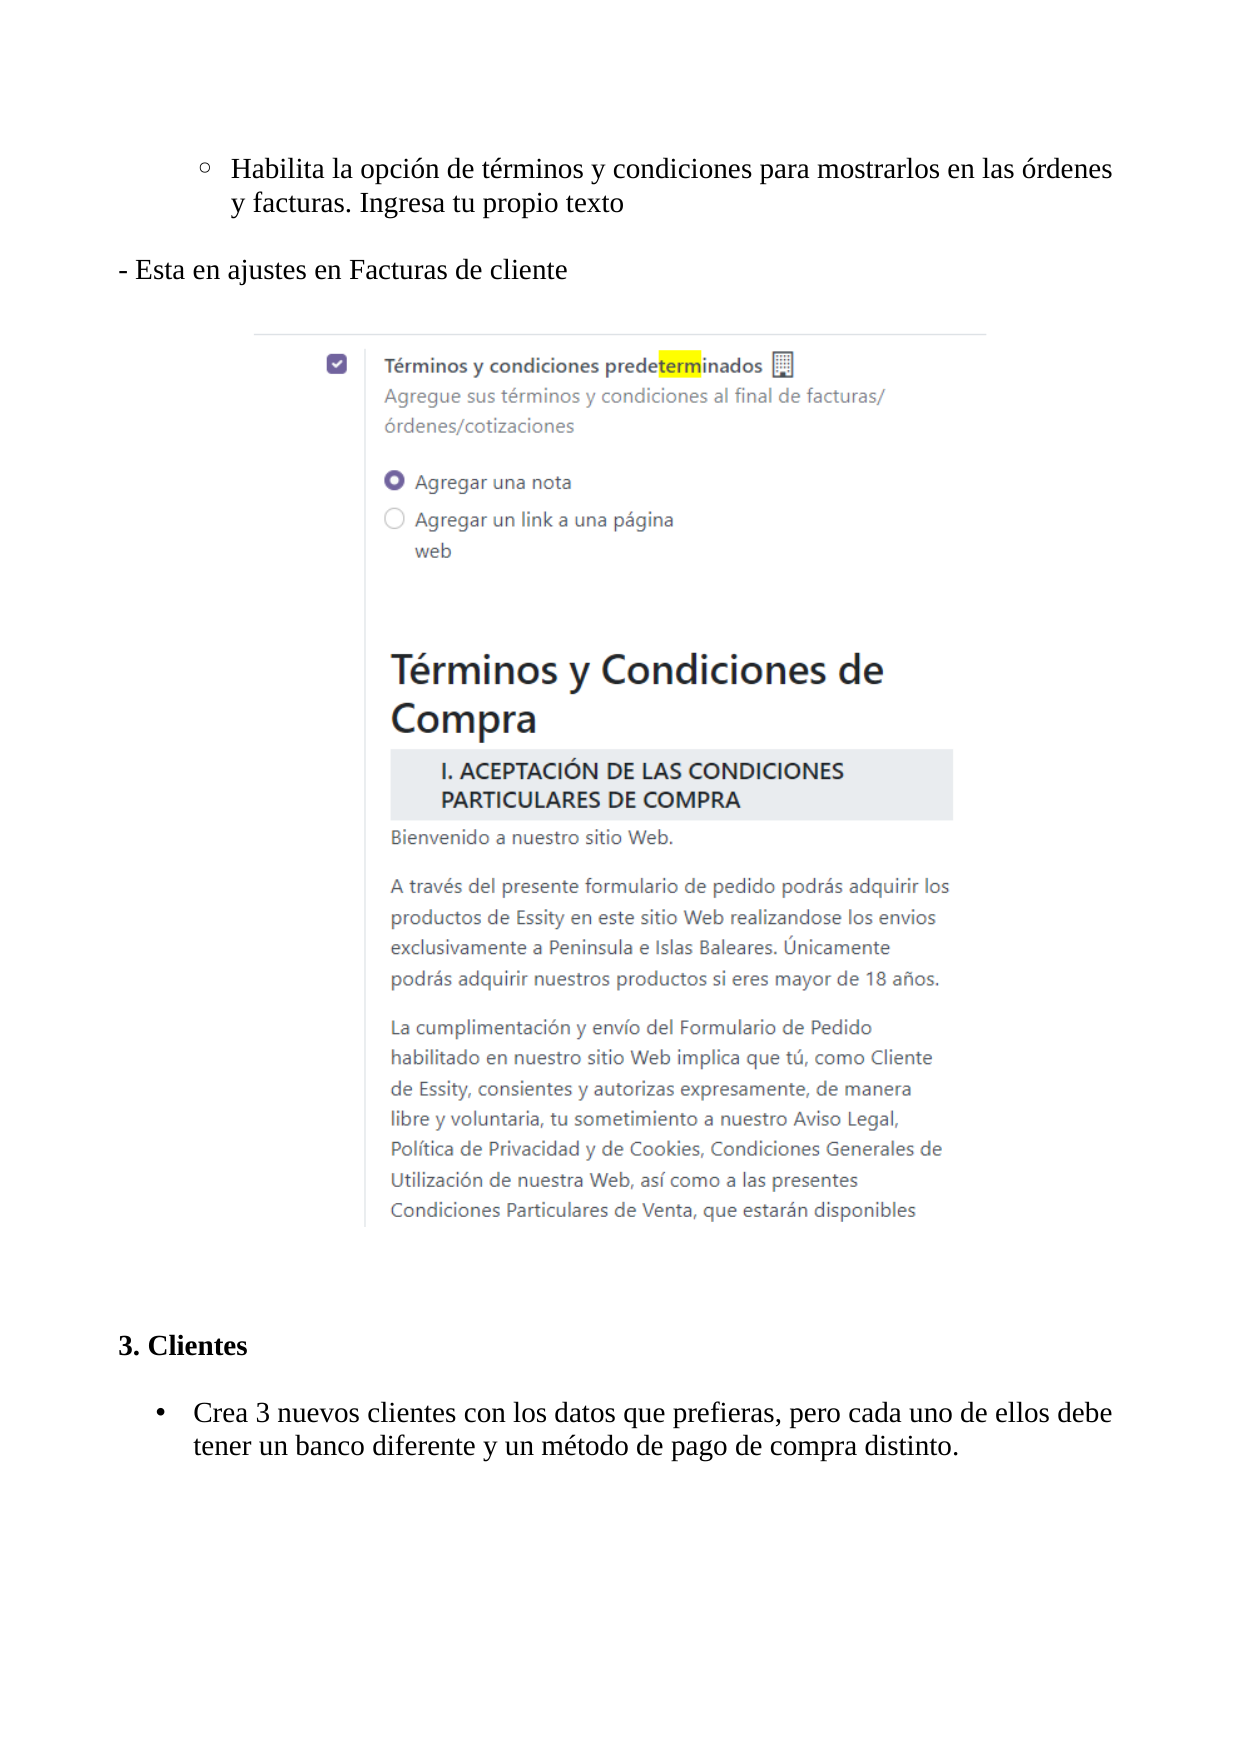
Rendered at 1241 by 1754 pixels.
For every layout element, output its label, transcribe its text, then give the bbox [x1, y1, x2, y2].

list tener un banco diferente y un método de pago de compra distinto. [156, 1428, 1122, 1462]
list y facturas. Ingresa tu propio texto [193, 185, 1122, 219]
text - Esta en ajustes en Facturas de cliente [118, 252, 1122, 286]
picture [253, 319, 987, 1227]
text 3. Clientes [118, 1328, 1122, 1361]
list Crea 3 nuevos clientes con los datos que prefieras, pero cada uno de ellos debe [156, 1395, 1122, 1428]
list Habilita la opción de términos y condiciones para mostrarlos en las órdenes [193, 152, 1122, 185]
